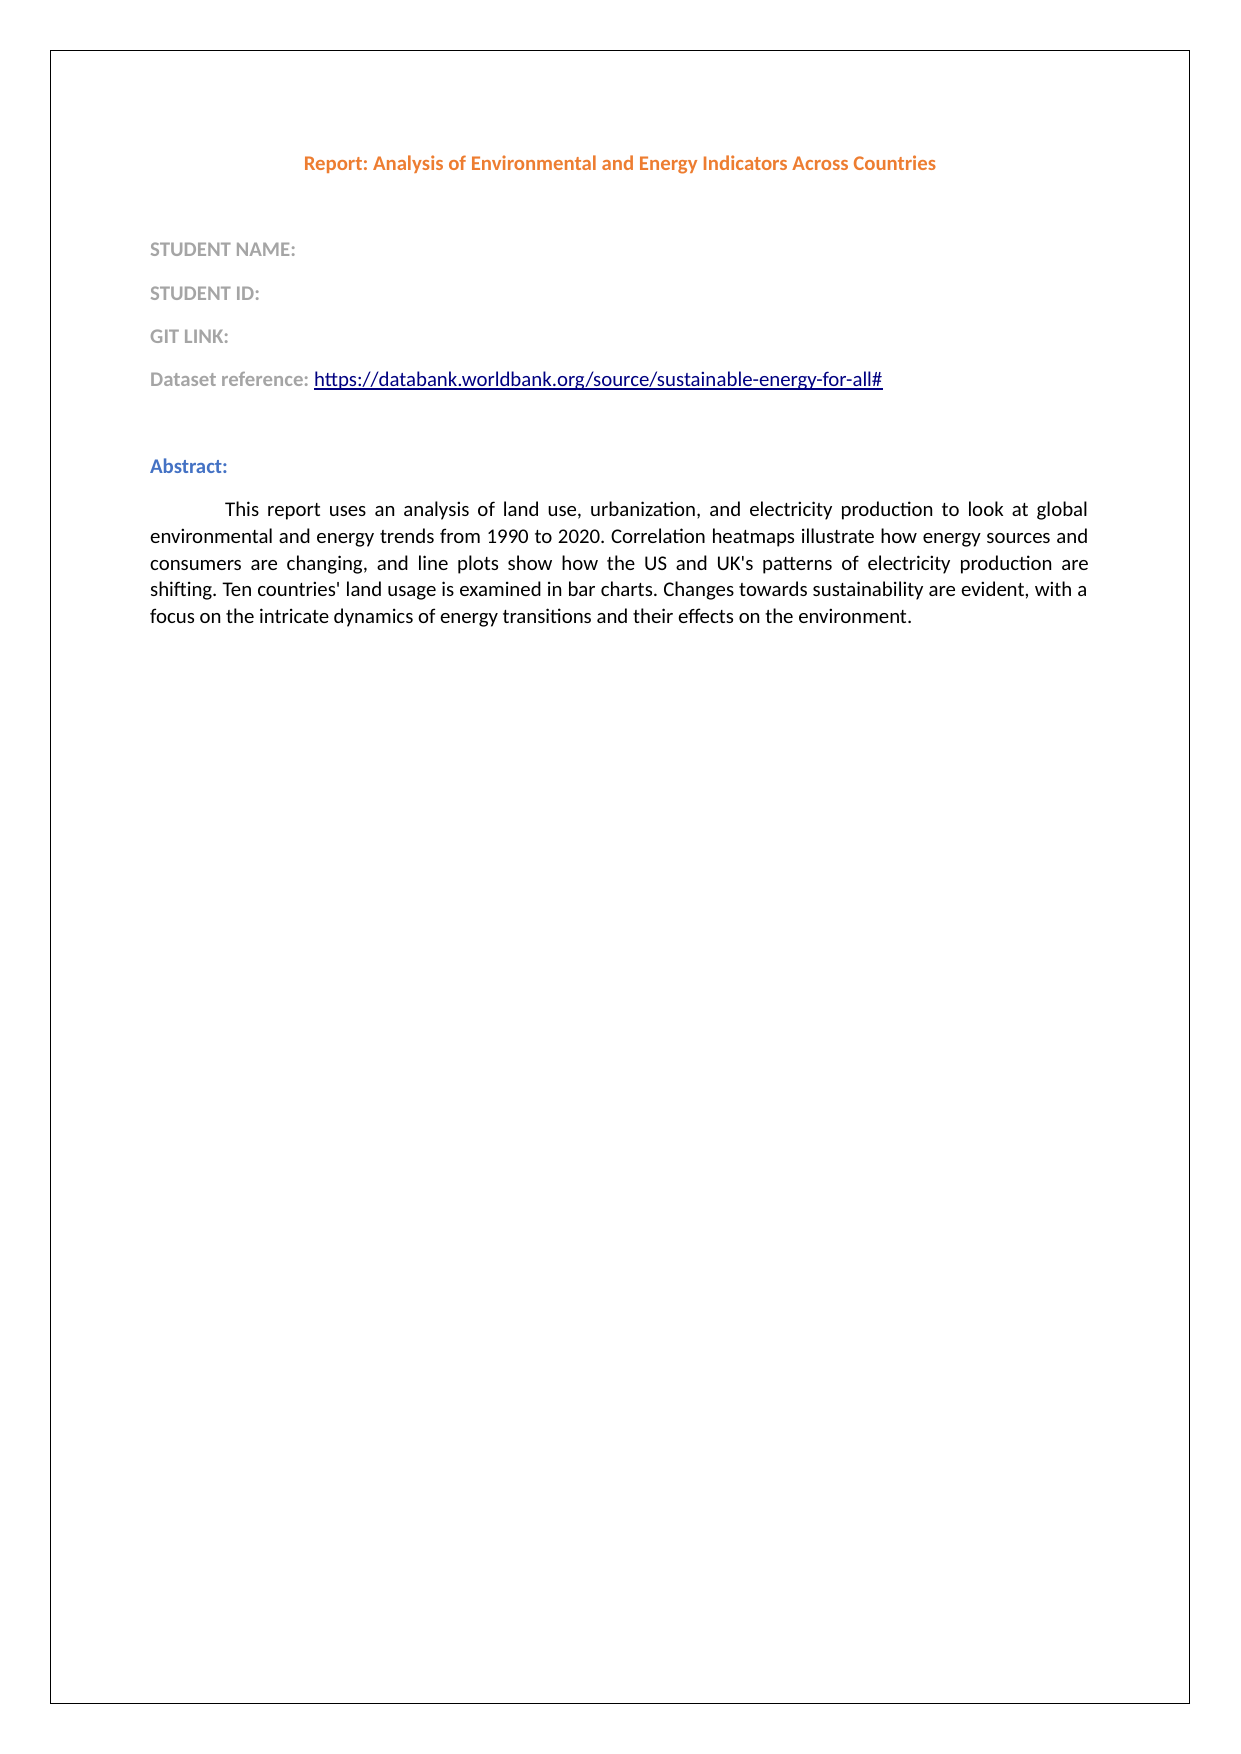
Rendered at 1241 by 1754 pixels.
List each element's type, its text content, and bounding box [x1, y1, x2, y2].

text STUDENT ID: [150, 280, 1090, 305]
text Dataset reference: https://databank.worldbank.org/source/sustainable-energy-for-all# [150, 367, 1090, 392]
text This report uses an analysis of land use, urbanization, and electricity production to look at global environmental and energy trends from 1990 to 2020. Correlation heatmaps illustrate how energy sources and consumers are changing, and line plots show how the US and UK's patterns of electricity production are shifting. Ten countries' land usage is examined in bar charts. Changes towards sustainability are evident, with a focus on the intricate dynamics of energy transitions and their effects on the environment. [150, 497, 1090, 629]
text Report: Analysis of Environmental and Energy Indicators Across Countries [150, 150, 1090, 175]
text STUDENT NAME: [150, 237, 1090, 262]
text GIT LINK: [150, 323, 1090, 349]
text Abstract: [150, 453, 1090, 479]
